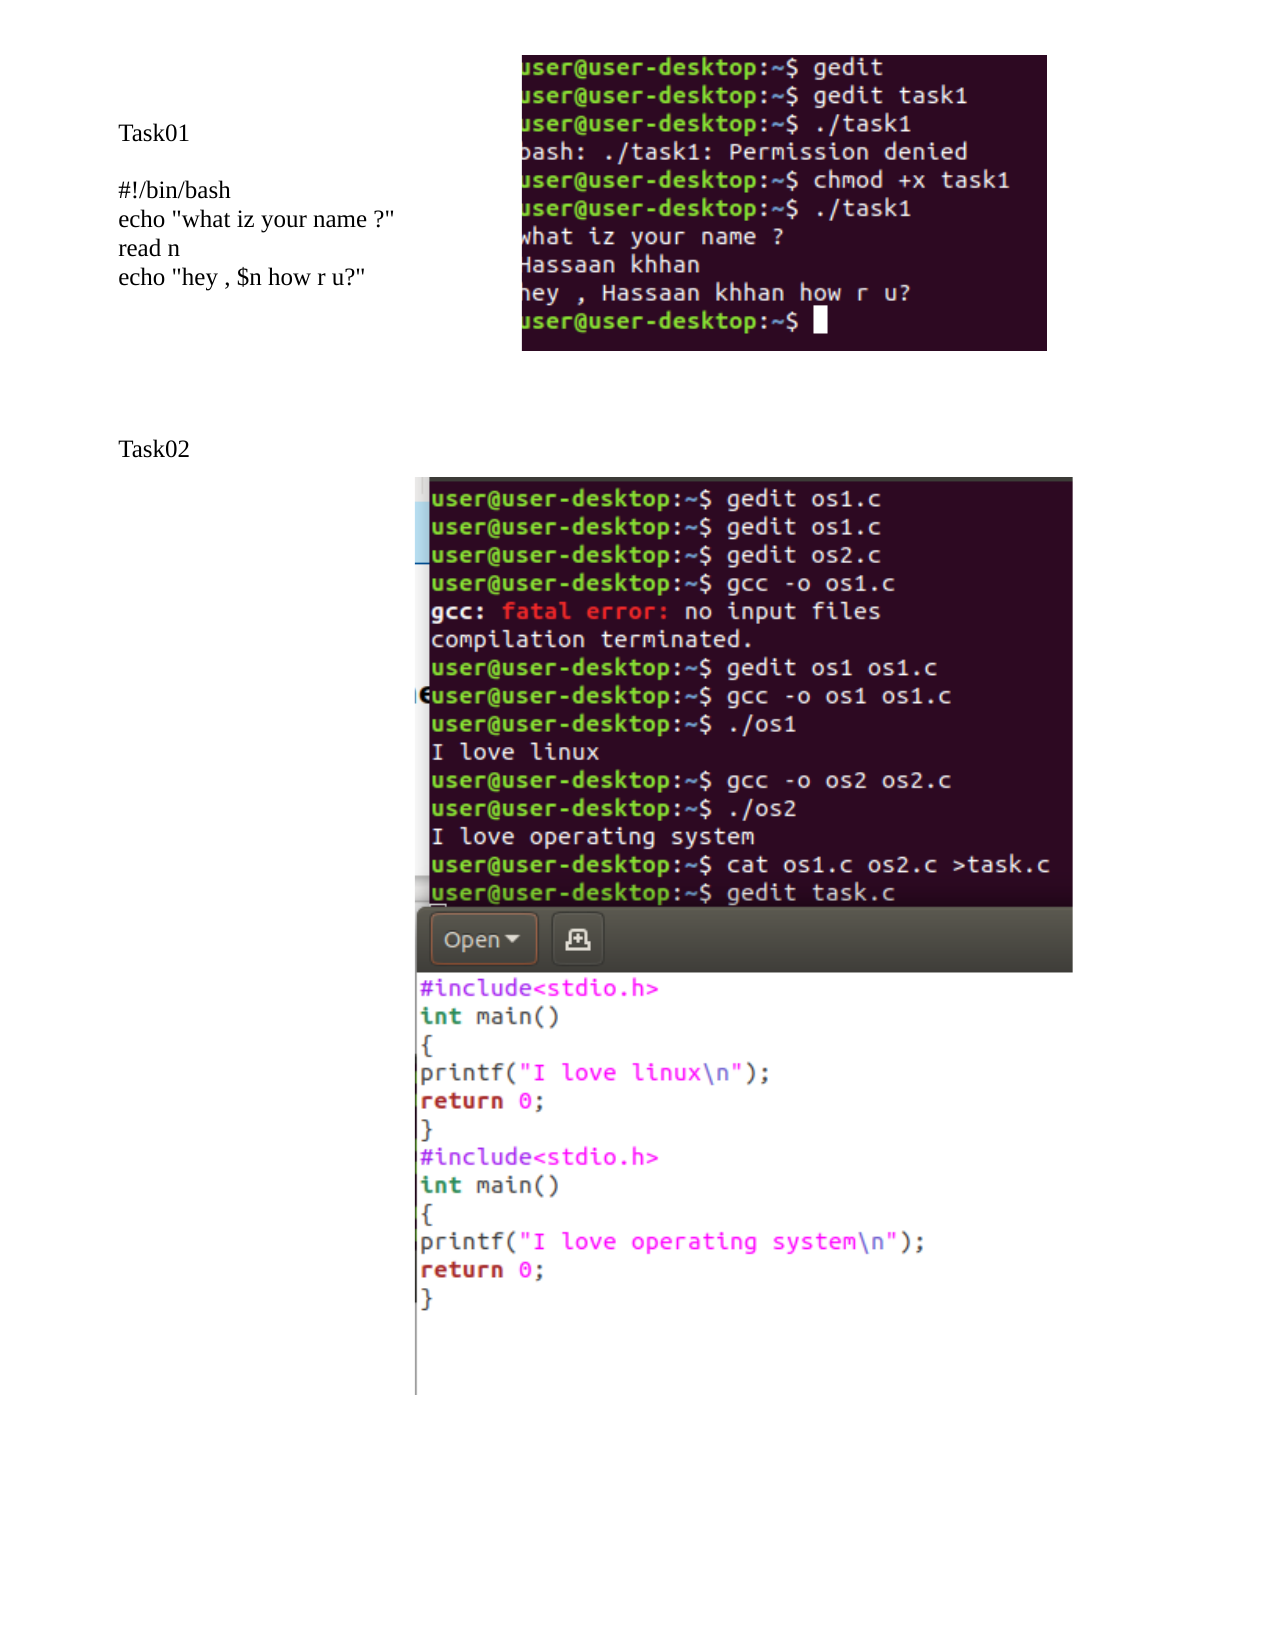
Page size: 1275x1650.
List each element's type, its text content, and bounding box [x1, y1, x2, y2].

text [1047, 118, 1157, 176]
text [1047, 262, 1157, 291]
text [1047, 176, 1157, 204]
text echo "what iz your name ?" [118, 204, 521, 233]
text echo "hey , $n how r u?" [118, 262, 521, 291]
text #!/bin/bash [118, 176, 521, 204]
text [1047, 204, 1157, 233]
text read n [118, 233, 521, 262]
text Task02 [118, 434, 1157, 463]
text [1047, 233, 1157, 262]
text Task01 [118, 118, 521, 176]
